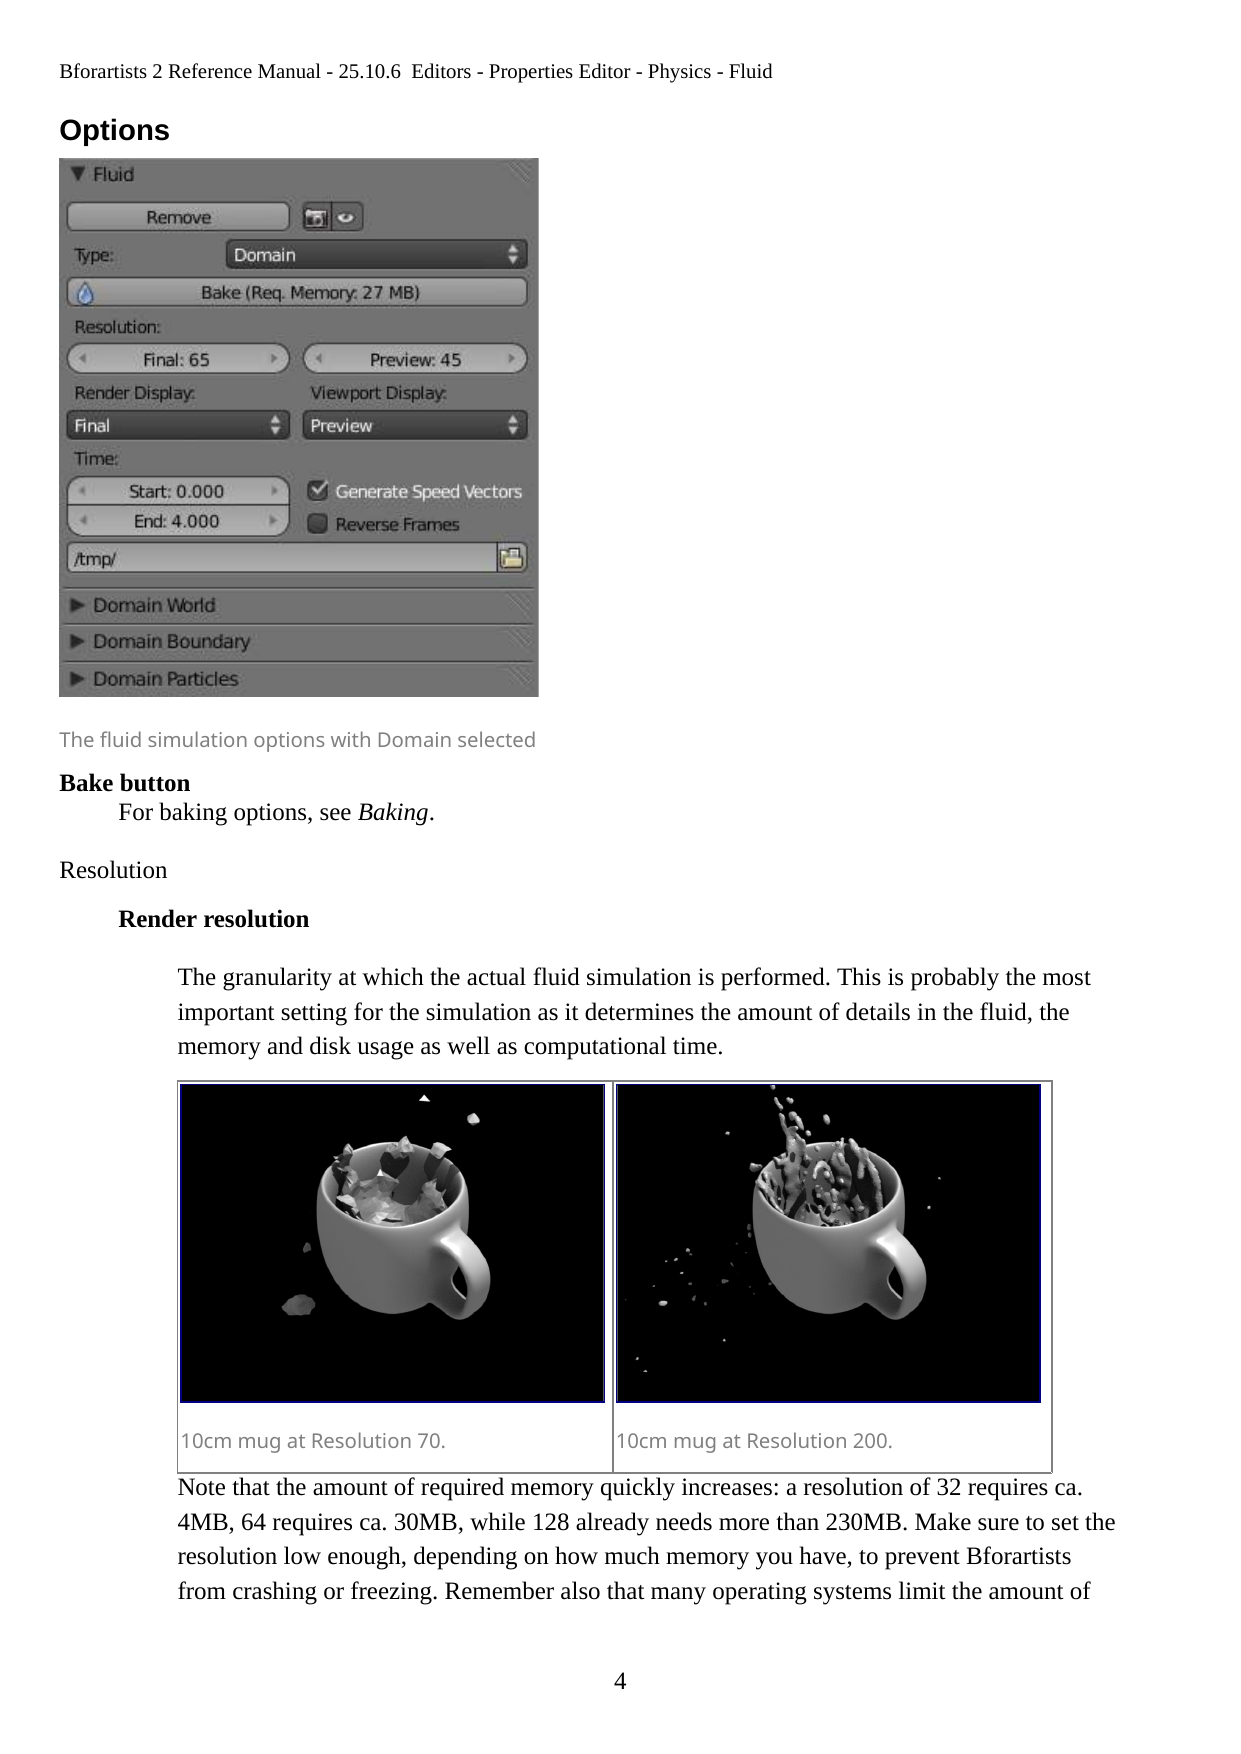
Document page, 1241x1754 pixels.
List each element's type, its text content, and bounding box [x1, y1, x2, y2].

picture [59, 158, 539, 697]
subtitle Bake button [59, 768, 1181, 797]
text Resolution [59, 855, 1181, 883]
subtitle Render resolution [118, 904, 1122, 933]
text The granularity at which the actual fluid simulation is performed. This is probably the most important setting for the simulation as it determines the amount of details in the fluid, the memory and disk usage as well as computational time. [177, 962, 1122, 1060]
table_header 10cm mug at Resolution 200. [614, 1082, 1051, 1472]
text Note that the amount of required memory quickly increases: a resolution of 32 requires ca. 4MB, 64 requires ca. 30MB, while 128 already needs more than 230MB. Make sure to set the resolution low enough, depending on how much memory you have, to prevent Bforartists from crashing or freezing. Remember also that many operating systems limit the amount of [177, 1472, 1122, 1604]
subtitle Options [59, 113, 1181, 146]
text The fluid simulation options with Domain selected [59, 722, 1181, 753]
picture [617, 1085, 1039, 1401]
list For baking options, see Baking. [118, 797, 1181, 825]
table_header 10cm mug at Resolution 70. [178, 1082, 612, 1472]
picture [182, 1085, 604, 1401]
